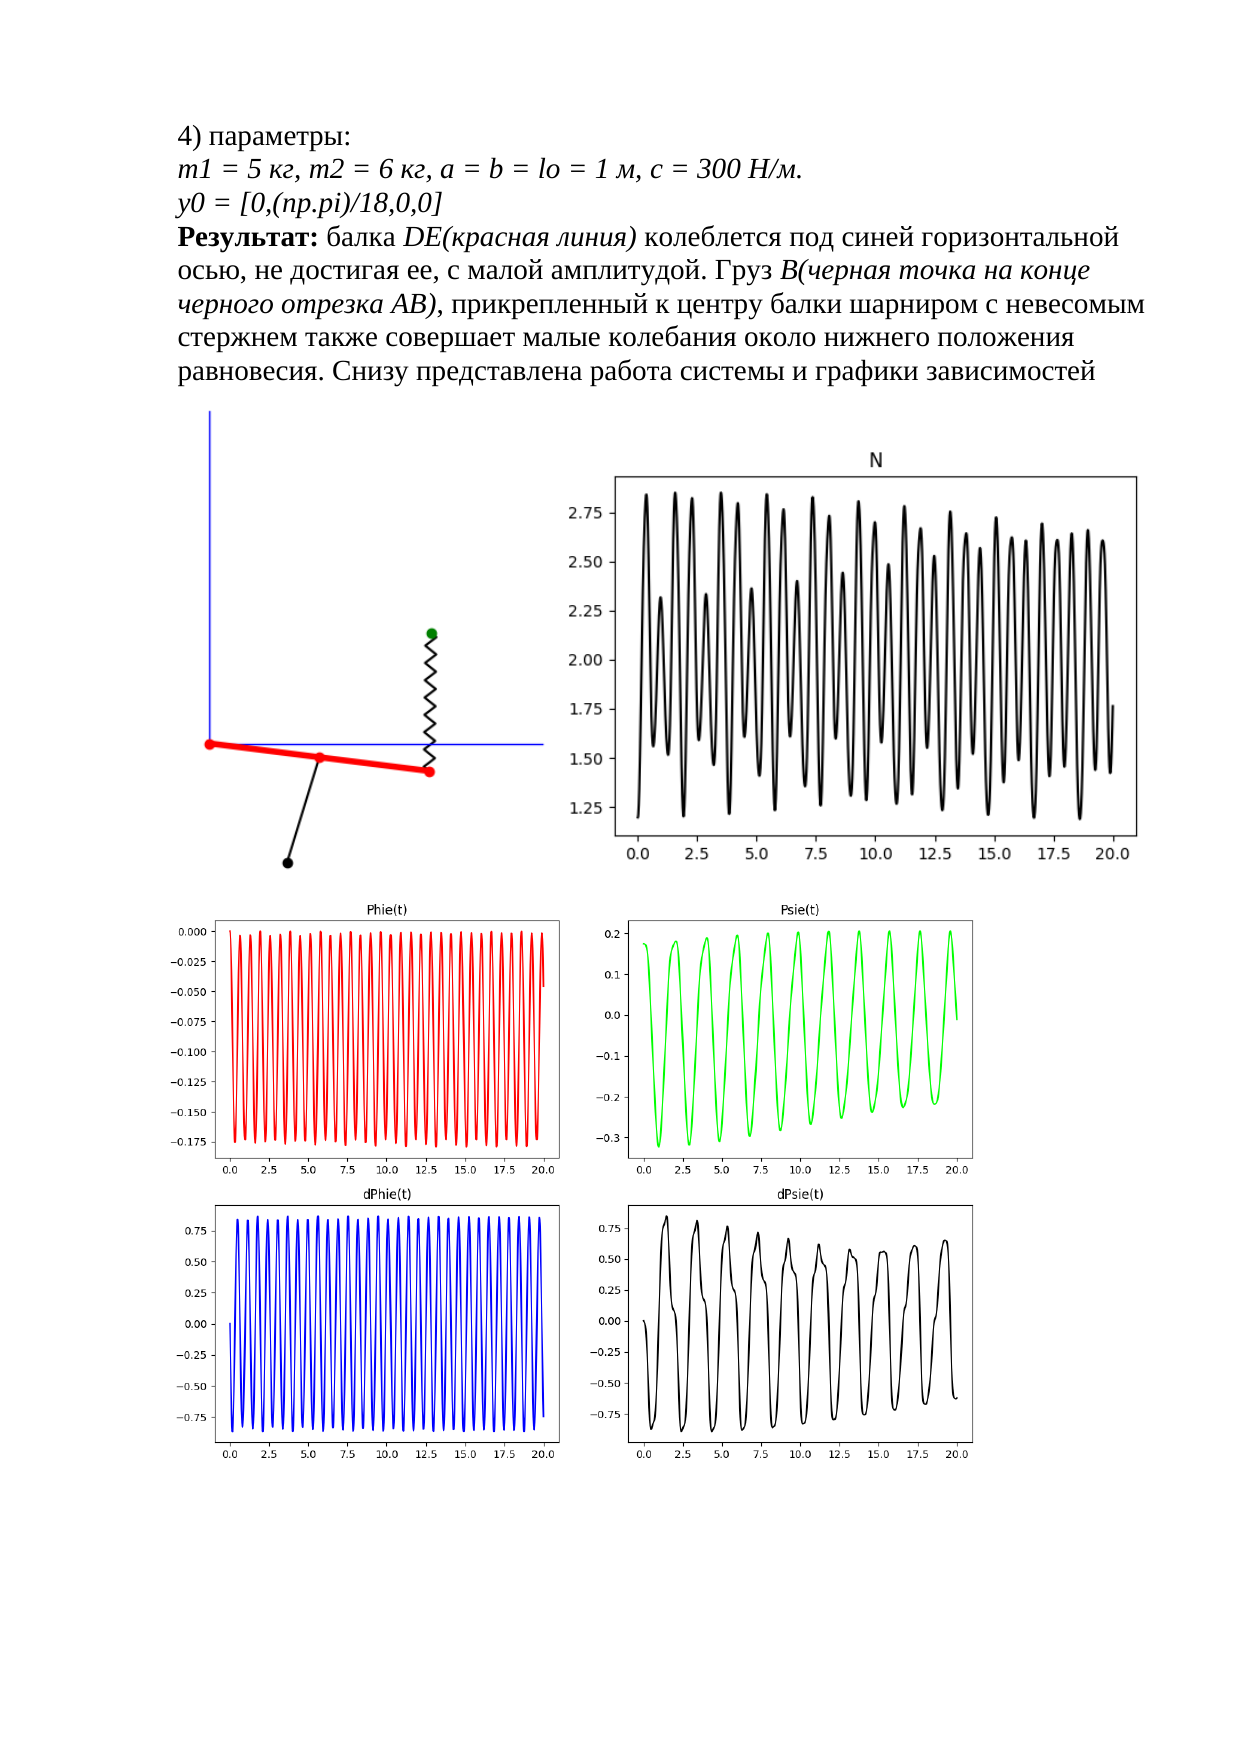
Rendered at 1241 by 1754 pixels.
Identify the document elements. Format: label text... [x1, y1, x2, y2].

text m1 = 5 кг, m2 = 6 кг, a = b = lo = 1 м, c = 300 Н/м. [177, 152, 1152, 185]
text y0 = [0,(np.pi)/18,0,0] [177, 185, 1152, 219]
text Результат: балка DE(красная линия) колеблется под синей горизонтальной осью, не достигая ее, с малой амплитудой. Груз B(черная точка на конце черного отрезка AB), прикрепленный к центру балки шарниром с невесомым стержнем также совершает малые колебания около нижнего положения равновесия. Снизу представлена работа системы и графики зависимостей [177, 219, 1152, 386]
picture [170, 896, 976, 1469]
text 4) параметры: [177, 118, 1152, 152]
picture [173, 410, 1184, 889]
